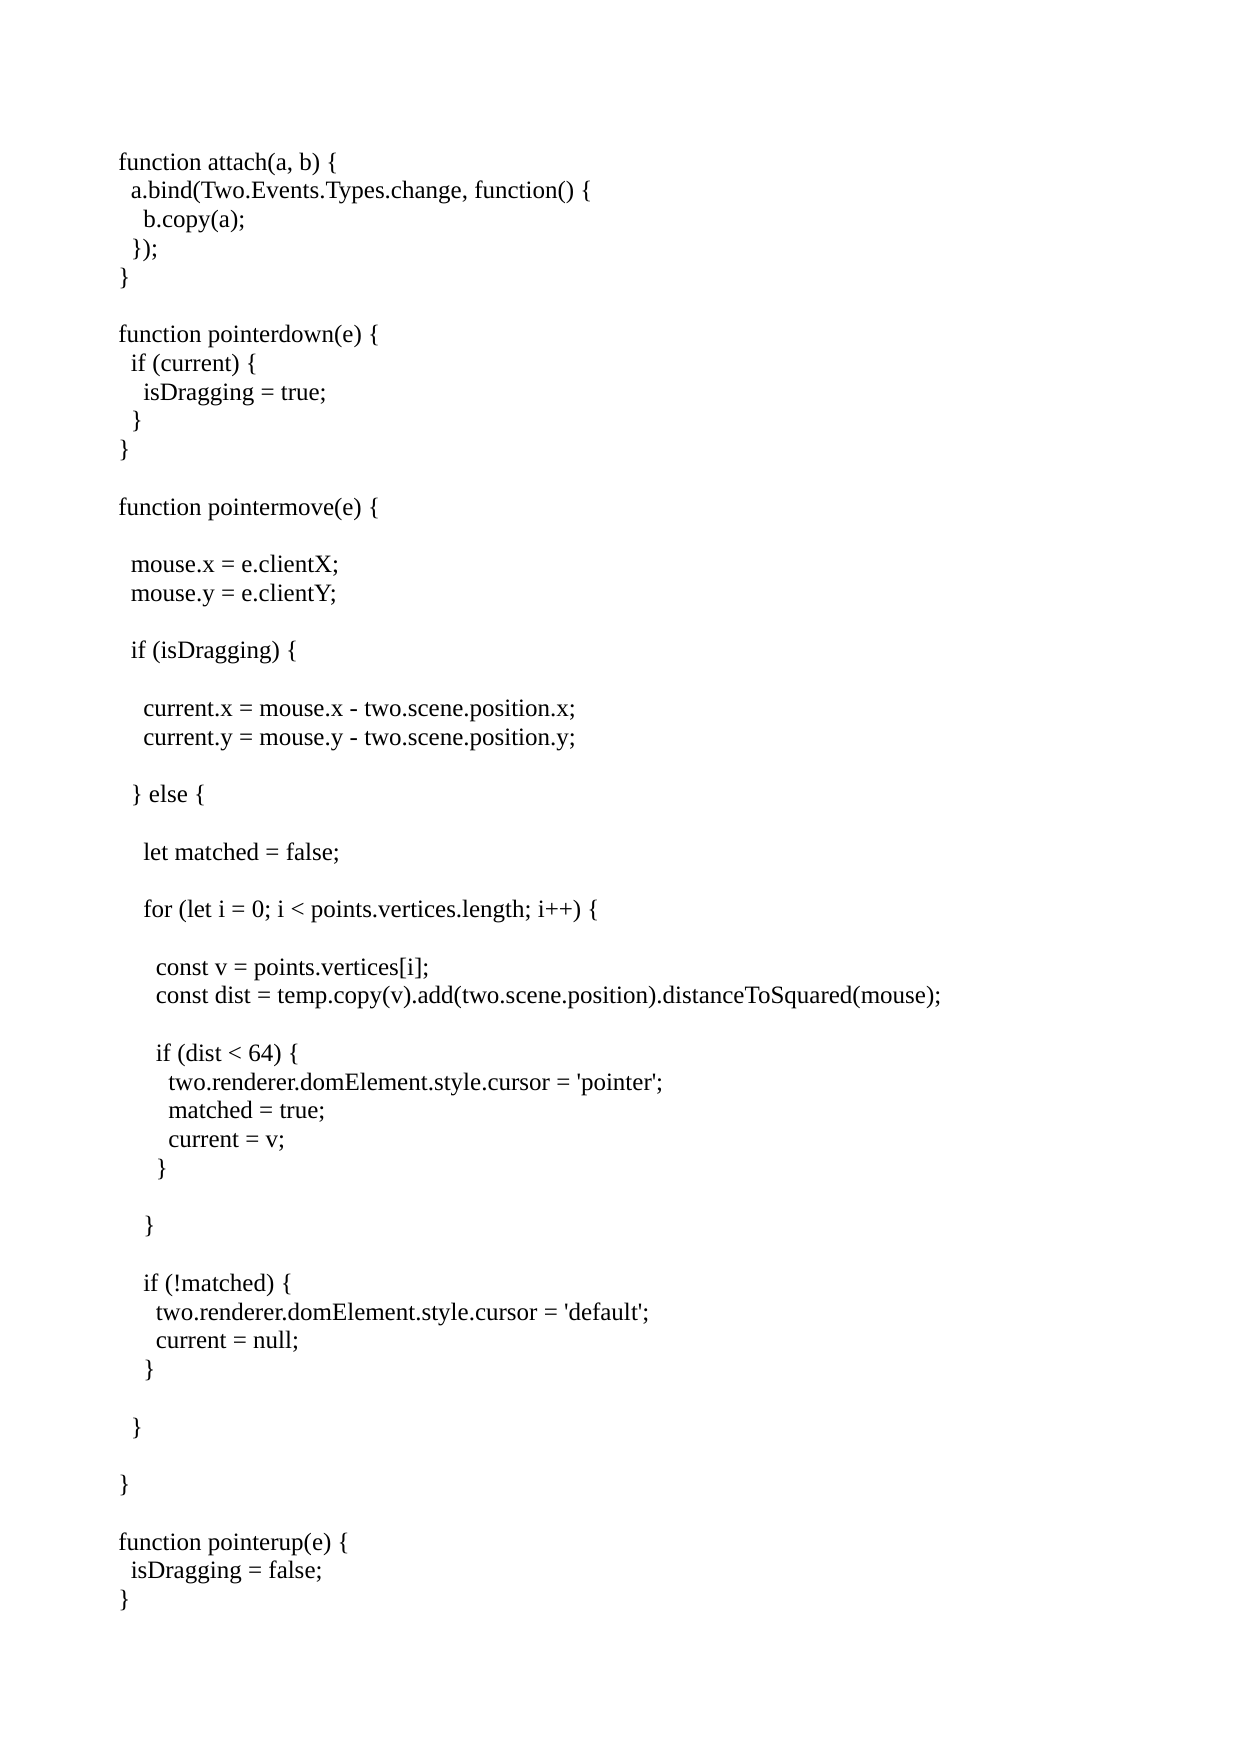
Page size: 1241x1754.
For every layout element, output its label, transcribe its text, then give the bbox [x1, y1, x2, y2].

text } [118, 1153, 1122, 1182]
text current = null; [118, 1326, 1122, 1354]
text isDragging = true; [118, 377, 1122, 406]
text function attach(a, b) { [118, 147, 1122, 176]
text } [118, 1354, 1122, 1383]
text const v = points.vertices[i]; [118, 952, 1122, 981]
text function pointermove(e) { [118, 492, 1122, 521]
text if (isDragging) { [118, 636, 1122, 664]
text let matched = false; [118, 837, 1122, 866]
text } [118, 434, 1122, 463]
text b.copy(a); [118, 204, 1122, 233]
text function pointerdown(e) { [118, 319, 1122, 348]
text } [118, 1584, 1122, 1613]
text two.renderer.domElement.style.cursor = 'default'; [118, 1297, 1122, 1326]
text } [118, 406, 1122, 434]
text function pointerup(e) { [118, 1527, 1122, 1556]
text }); [118, 233, 1122, 262]
text if (!matched) { [118, 1268, 1122, 1297]
text isDragging = false; [118, 1556, 1122, 1584]
text mouse.y = e.clientY; [118, 578, 1122, 607]
text mouse.x = e.clientX; [118, 549, 1122, 578]
text if (dist < 64) { [118, 1038, 1122, 1067]
text } [118, 1469, 1122, 1498]
text } [118, 1412, 1122, 1441]
text } [118, 1211, 1122, 1239]
text } else { [118, 779, 1122, 808]
text } [118, 262, 1122, 291]
text for (let i = 0; i < points.vertices.length; i++) { [118, 894, 1122, 923]
text if (current) { [118, 348, 1122, 377]
text current.y = mouse.y - two.scene.position.y; [118, 722, 1122, 751]
text const dist = temp.copy(v).add(two.scene.position).distanceToSquared(mouse); [118, 981, 1122, 1009]
text current = v; [118, 1124, 1122, 1153]
text a.bind(Two.Events.Types.change, function() { [118, 176, 1122, 204]
text matched = true; [118, 1096, 1122, 1124]
text two.renderer.domElement.style.cursor = 'pointer'; [118, 1067, 1122, 1096]
text current.x = mouse.x - two.scene.position.x; [118, 693, 1122, 722]
